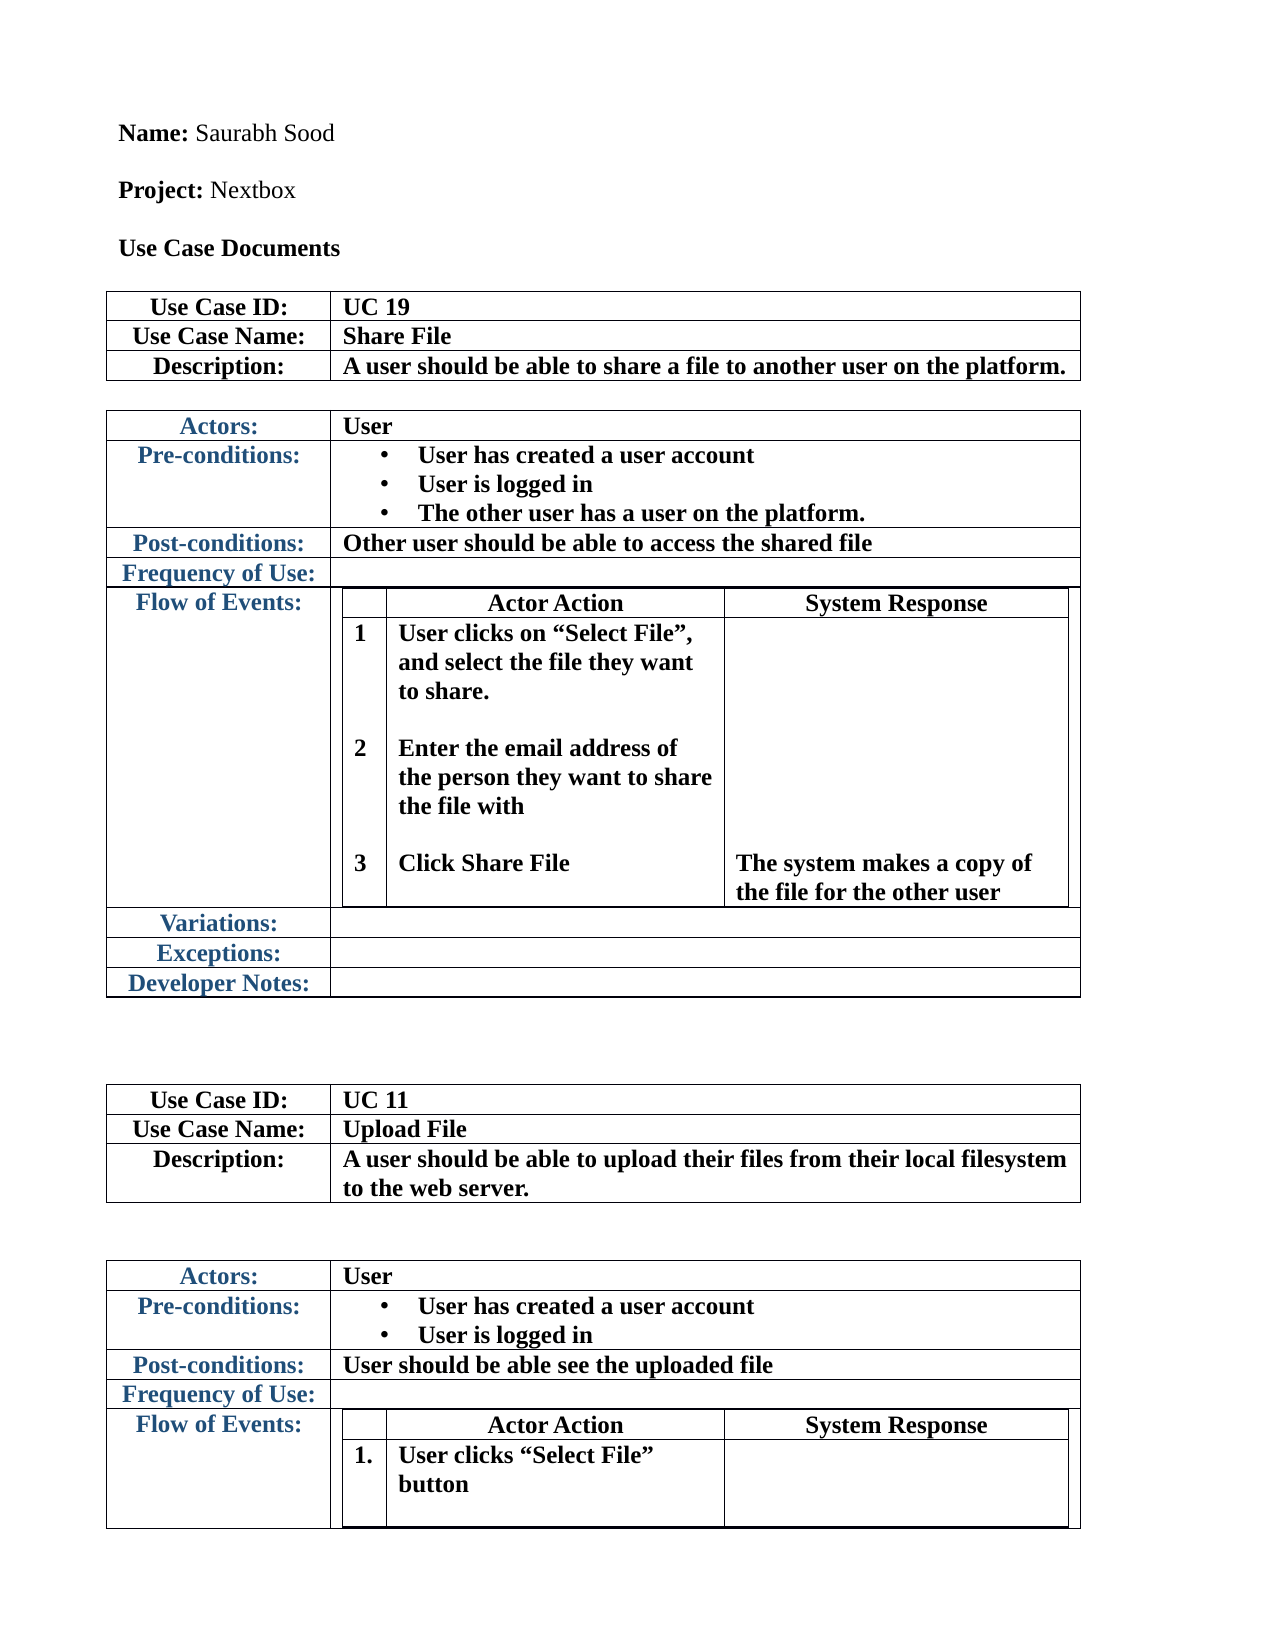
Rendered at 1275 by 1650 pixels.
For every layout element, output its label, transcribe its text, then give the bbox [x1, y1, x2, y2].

table_cell Developer Notes: [107, 968, 330, 996]
table_header [343, 1410, 386, 1439]
table_cell Post-conditions: [107, 1350, 330, 1378]
table_cell Description: [107, 351, 330, 380]
table_cell Use Case Name: [107, 1115, 330, 1143]
table_cell User has created a user account User is logged in [331, 1291, 1080, 1349]
table_cell User has created a user account User is logged in The other user has a user on the platform. [331, 441, 1080, 527]
table_cell User should be able see the uploaded file [331, 1350, 1080, 1378]
table_header UC 19 [331, 292, 1080, 320]
table_cell [331, 1380, 1080, 1408]
table_cell Other user should be able to access the shared file [331, 528, 1080, 557]
table_header Actor Action [387, 1410, 724, 1439]
table_cell Use Case Name: [107, 321, 330, 350]
table_cell A user should be able to upload their files from their local filesystem to the web server. [331, 1144, 1080, 1202]
table_cell Exceptions: [107, 938, 330, 967]
text Use Case Documents [118, 233, 1157, 262]
table_header Use Case ID: [107, 292, 330, 320]
table_cell 1 2 3 [343, 618, 386, 906]
table_header Actors: [107, 1261, 330, 1290]
table_cell Pre-conditions: [107, 441, 330, 527]
table_cell [331, 1409, 342, 1527]
table_header System Response [725, 589, 1068, 617]
table_cell [1069, 1409, 1080, 1527]
table_header Use Case ID: [107, 1085, 330, 1113]
table_header System Response [725, 1410, 1068, 1439]
table_cell User clicks “Select File” button [387, 1440, 724, 1526]
table_cell [725, 1440, 1068, 1526]
table_cell A user should be able to share a file to another user on the platform. [331, 351, 1080, 380]
table_cell Frequency of Use: [107, 1380, 330, 1408]
table_header Actor Action [387, 589, 724, 617]
table_cell Share File [331, 321, 1080, 350]
table_header [343, 589, 386, 617]
text Name: Saurabh Sood [118, 118, 1157, 147]
table_cell [331, 908, 1080, 937]
table_header Actors: [107, 411, 330, 439]
table_header User [331, 1261, 1080, 1290]
table_cell Variations: [107, 908, 330, 937]
table_cell [1069, 588, 1080, 907]
text Project: Nextbox [118, 176, 1157, 204]
table_header UC 11 [331, 1085, 1080, 1113]
table_cell Upload File [331, 1115, 1080, 1143]
table_cell [331, 968, 1080, 996]
table_cell 1. [343, 1440, 386, 1526]
table_cell [331, 588, 342, 907]
table_cell [331, 938, 1080, 967]
table_cell The system makes a copy of the file for the other user [725, 618, 1068, 906]
table_cell Frequency of Use: [107, 558, 330, 586]
table_cell Pre-conditions: [107, 1291, 330, 1349]
table_cell [331, 558, 1080, 586]
table_cell Post-conditions: [107, 528, 330, 557]
table_header User [331, 411, 1080, 439]
table_cell Description: [107, 1144, 330, 1202]
table_cell Flow of Events: [107, 1409, 330, 1527]
table_cell User clicks on “Select File”, and select the file they want to share. Enter the email address of the person they want to share the file with Click Share File [387, 618, 724, 906]
table_cell Flow of Events: [107, 588, 330, 907]
